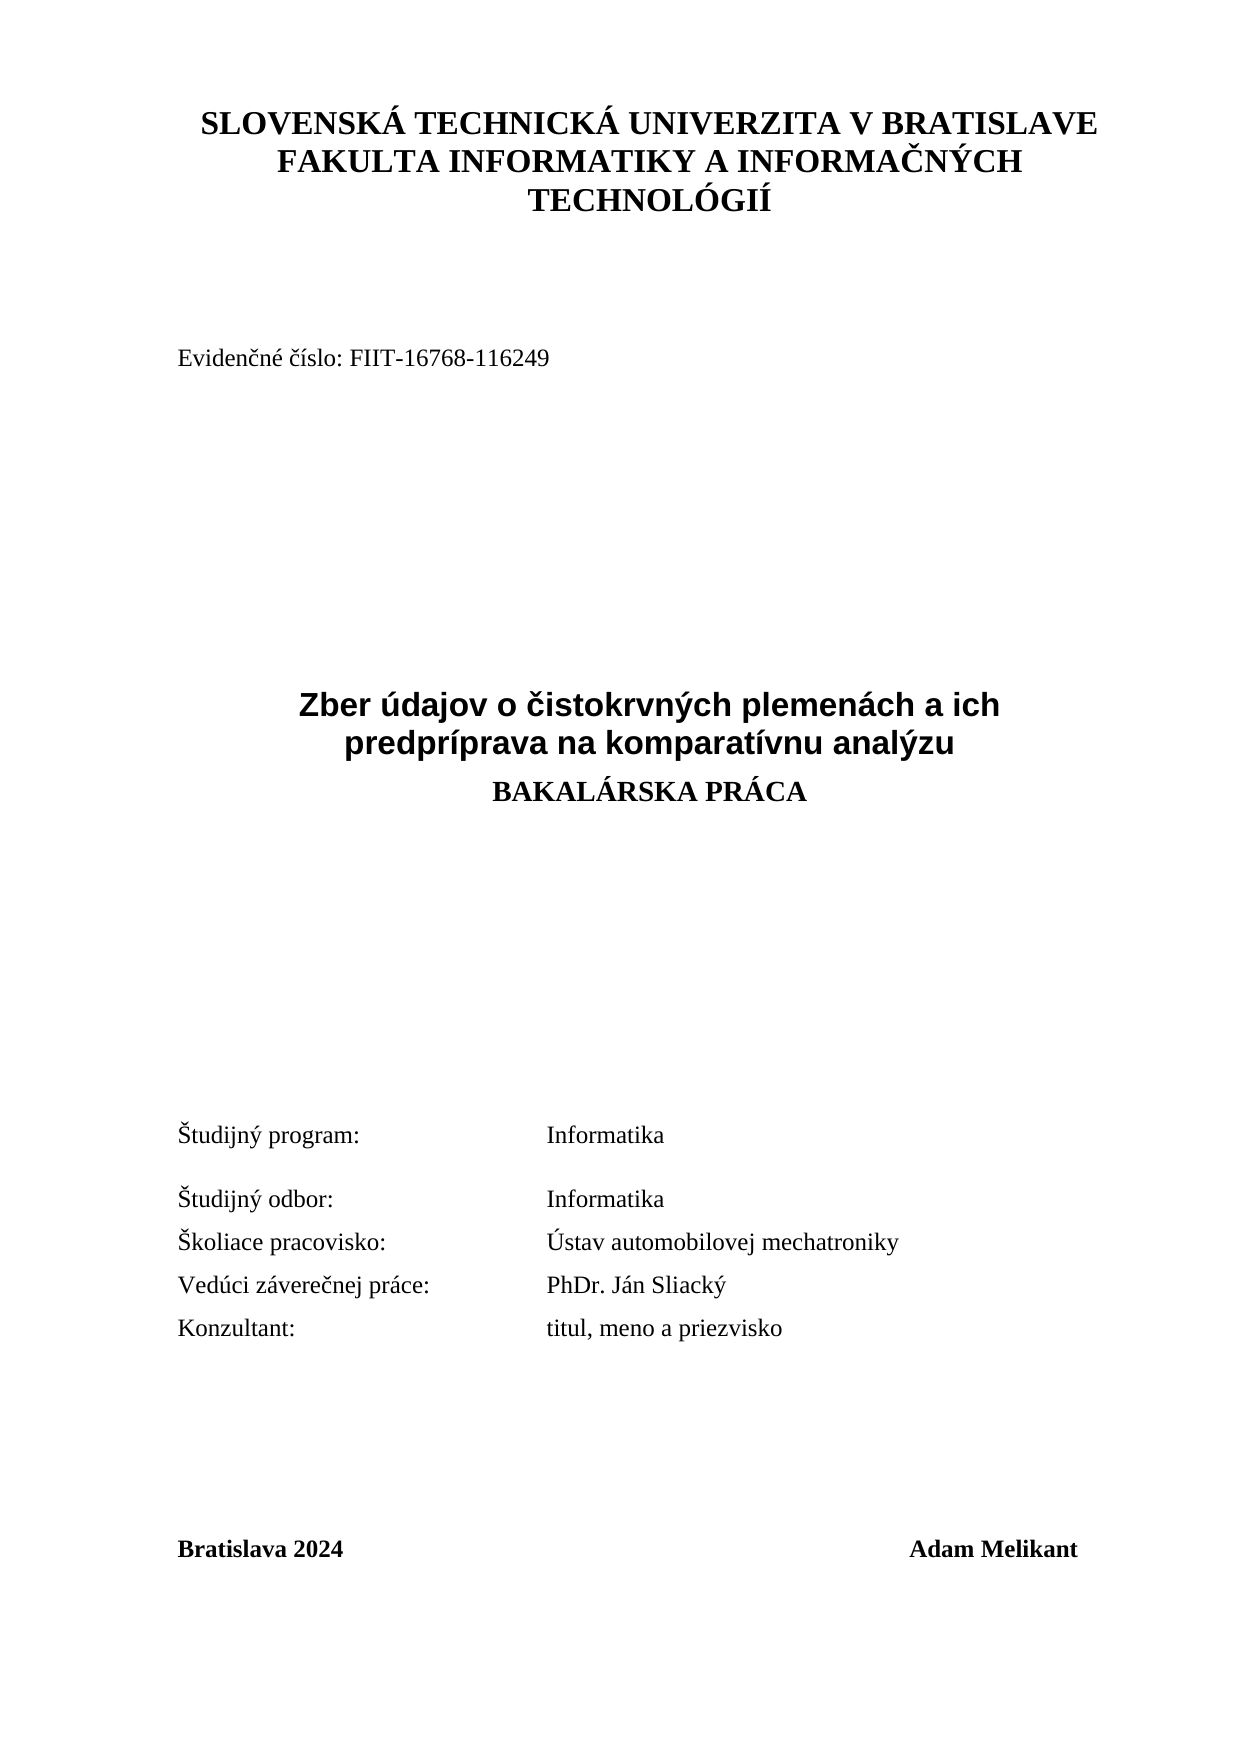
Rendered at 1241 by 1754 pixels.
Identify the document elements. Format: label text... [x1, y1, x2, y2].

text Školiace pracovisko: Ústav automobilovej mechatroniky [177, 1227, 1122, 1256]
text BAKALÁRSKA PRÁCA [177, 774, 1122, 807]
text Študijný program: Informatika [177, 1120, 1122, 1149]
text Konzultant: titul, meno a priezvisko [177, 1313, 1122, 1342]
text evidenčné číslo: FIIT-16768-116249 [177, 343, 1122, 372]
text SLOVENSKÁ TECHNICKÁ UNIVERZITA V BRATISLAVE FAKULTA INFORMATIKY A INFORMAČNÝCH TECHNOLÓGIÍ [177, 103, 1122, 218]
text Študijný odbor: Informatika [177, 1184, 1122, 1213]
text Zber údajov o čistokrvných plemenách a ich predpríprava na komparatívnu analýzu [252, 684, 1047, 761]
text Vedúci záverečnej práce: PhDr. Ján Sliacký [177, 1270, 1122, 1299]
